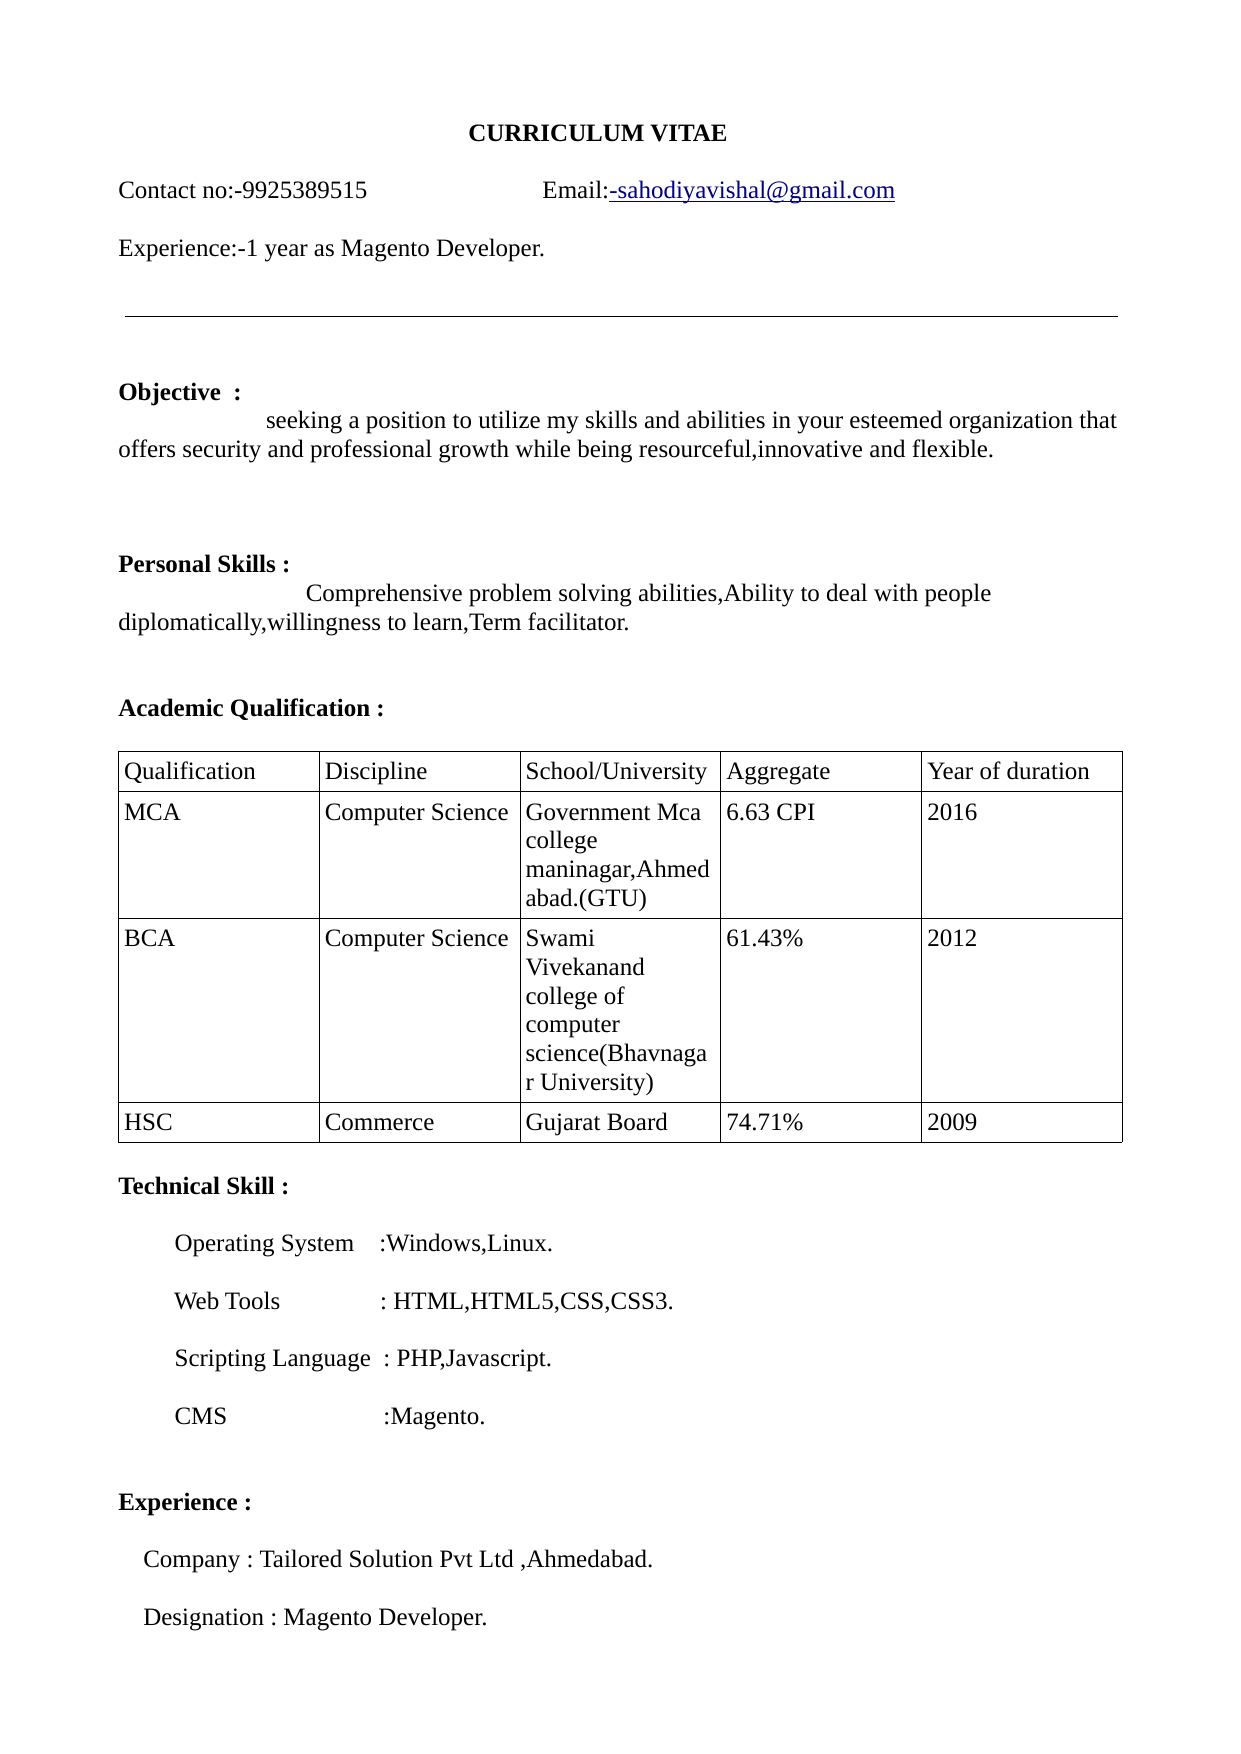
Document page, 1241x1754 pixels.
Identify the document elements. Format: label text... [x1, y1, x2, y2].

table_header Year of duration [922, 752, 1122, 791]
text Objective : [118, 377, 1122, 406]
table_cell BCA [119, 919, 319, 1102]
text Personal Skills : [118, 549, 1122, 578]
text Experience : [118, 1487, 1122, 1516]
table_header School/University [521, 752, 720, 791]
table_cell 2016 [922, 792, 1122, 917]
table_cell Computer Science [320, 792, 520, 917]
table_cell HSC [119, 1103, 319, 1142]
text Technical Skill : [118, 1171, 1122, 1199]
table_cell Gujarat Board [521, 1103, 720, 1142]
text CMS :Magento. [118, 1401, 1122, 1429]
text Designation : Magento Developer. [118, 1602, 1122, 1631]
table_cell 2012 [922, 919, 1122, 1102]
text Experience:-1 year as Magento Developer. [118, 233, 1122, 262]
table_cell Swami Vivekanand college of computer science(Bhavnagar University) [521, 919, 720, 1102]
table_cell 2009 [922, 1103, 1122, 1142]
text Company : Tailored Solution Pvt Ltd ,Ahmedabad. [118, 1544, 1122, 1573]
text Contact no:-9925389515 Email:-sahodiyavishal@gmail.com [118, 176, 1122, 204]
table_header Aggregate [721, 752, 921, 791]
table_cell Computer Science [320, 919, 520, 1102]
table_header Qualification [119, 752, 319, 791]
text Web Tools : HTML,HTML5,CSS,CSS3. [118, 1286, 1122, 1314]
table_cell Commerce [320, 1103, 520, 1142]
text Academic Qualification : [118, 693, 1122, 722]
text Comprehensive problem solving abilities,Ability to deal with people diplomatically,willingness to learn,Term facilitator. [118, 578, 1122, 636]
table_header Discipline [320, 752, 520, 791]
table_cell Government Mca college maninagar,Ahmedabad.(GTU) [521, 792, 720, 917]
table_cell 6.63 CPI [721, 792, 921, 917]
table_cell MCA [119, 792, 319, 917]
text offers security and professional growth while being resourceful,innovative and flexible. [118, 434, 1122, 463]
table_cell 74.71% [721, 1103, 921, 1142]
text CURRICULUM VITAE [118, 118, 1122, 147]
text Operating System :Windows,Linux. [118, 1228, 1122, 1257]
table_cell 61.43% [721, 919, 921, 1102]
text Scripting Language : PHP,Javascript. [118, 1343, 1122, 1372]
text seeking a position to utilize my skills and abilities in your esteemed organization that [118, 406, 1122, 434]
